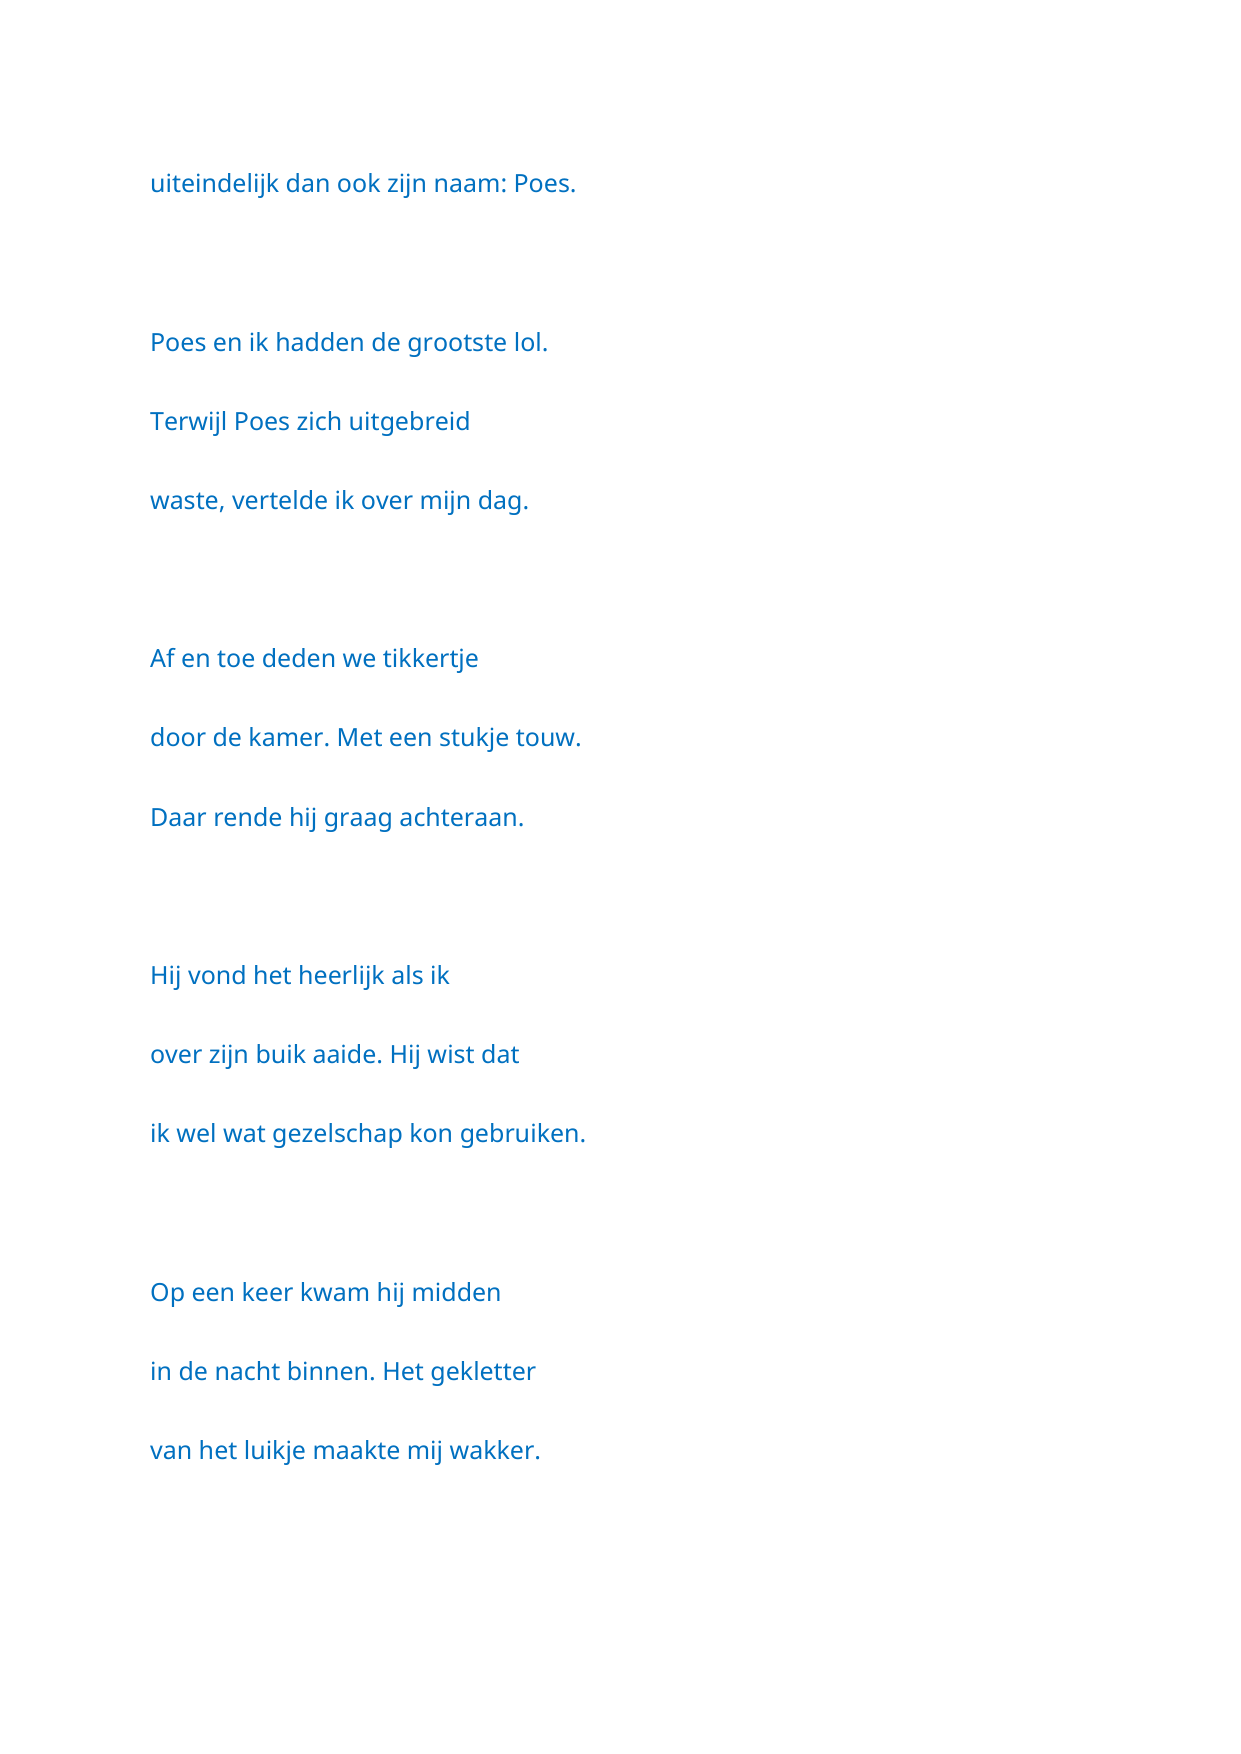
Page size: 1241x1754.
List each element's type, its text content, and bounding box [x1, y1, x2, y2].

text Daar rende hij graag achteraan. [150, 783, 1090, 833]
text Af en toe deden we tikkertje [150, 625, 1090, 675]
text over zijn buik aaide. Hij wist dat [150, 1021, 1090, 1071]
text van het luikje maakte mij wakker. [150, 1417, 1090, 1467]
text uiteindelijk dan ook zijn naam: Poes. [150, 150, 1090, 200]
text ik wel wat gezelschap kon gebruiken. [150, 1100, 1090, 1150]
text waste, vertelde ik over mijn dag. [150, 467, 1090, 517]
text door de kamer. Met een stukje touw. [150, 704, 1090, 754]
text Terwijl Poes zich uitgebreid [150, 387, 1090, 437]
text Hij vond het heerlijk als ik [150, 942, 1090, 992]
text Poes en ik hadden de grootste lol. [150, 308, 1090, 358]
text Op een keer kwam hij midden [150, 1258, 1090, 1308]
text in de nacht binnen. Het gekletter [150, 1337, 1090, 1387]
